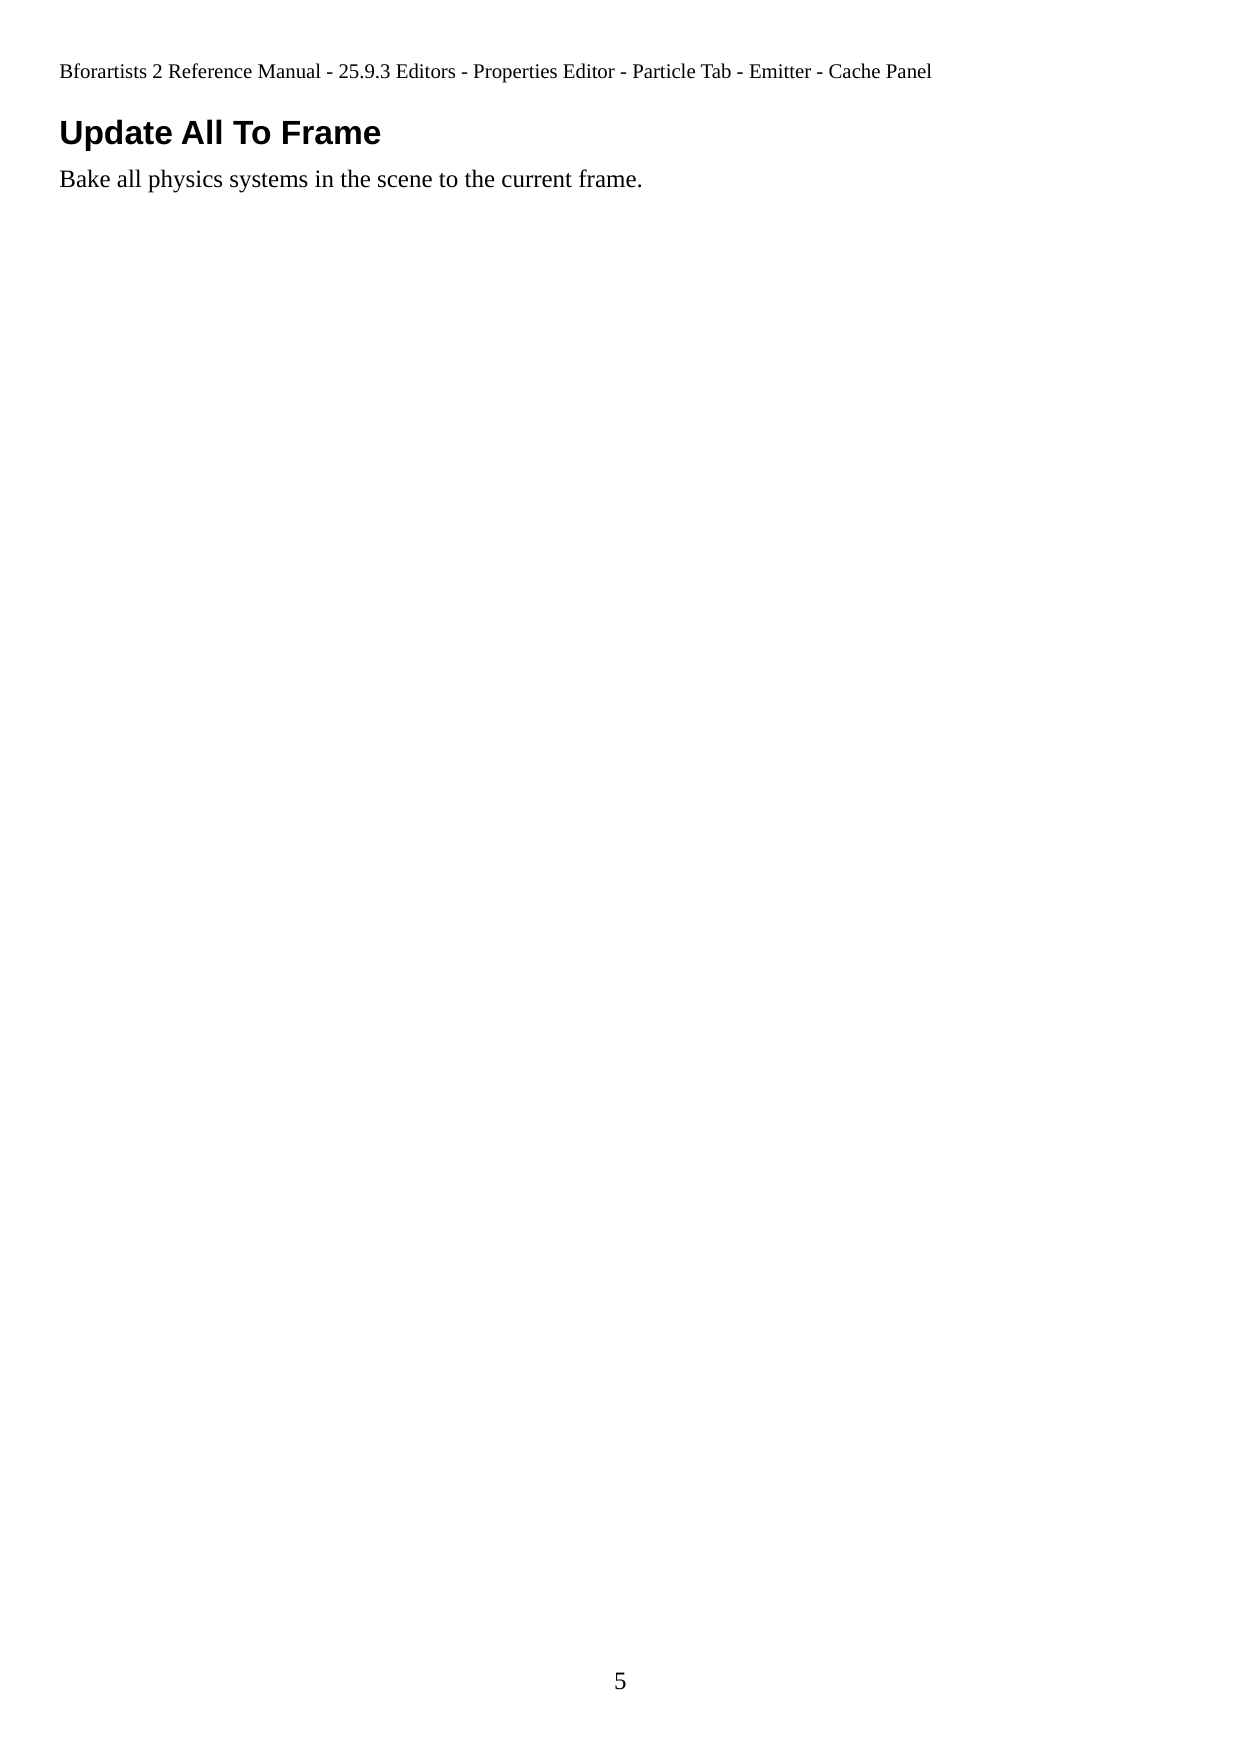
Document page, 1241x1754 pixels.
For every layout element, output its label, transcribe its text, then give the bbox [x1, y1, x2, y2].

text Bake all physics systems in the scene to the current frame. [59, 164, 1181, 192]
subtitle Update All To Frame [59, 113, 1181, 151]
